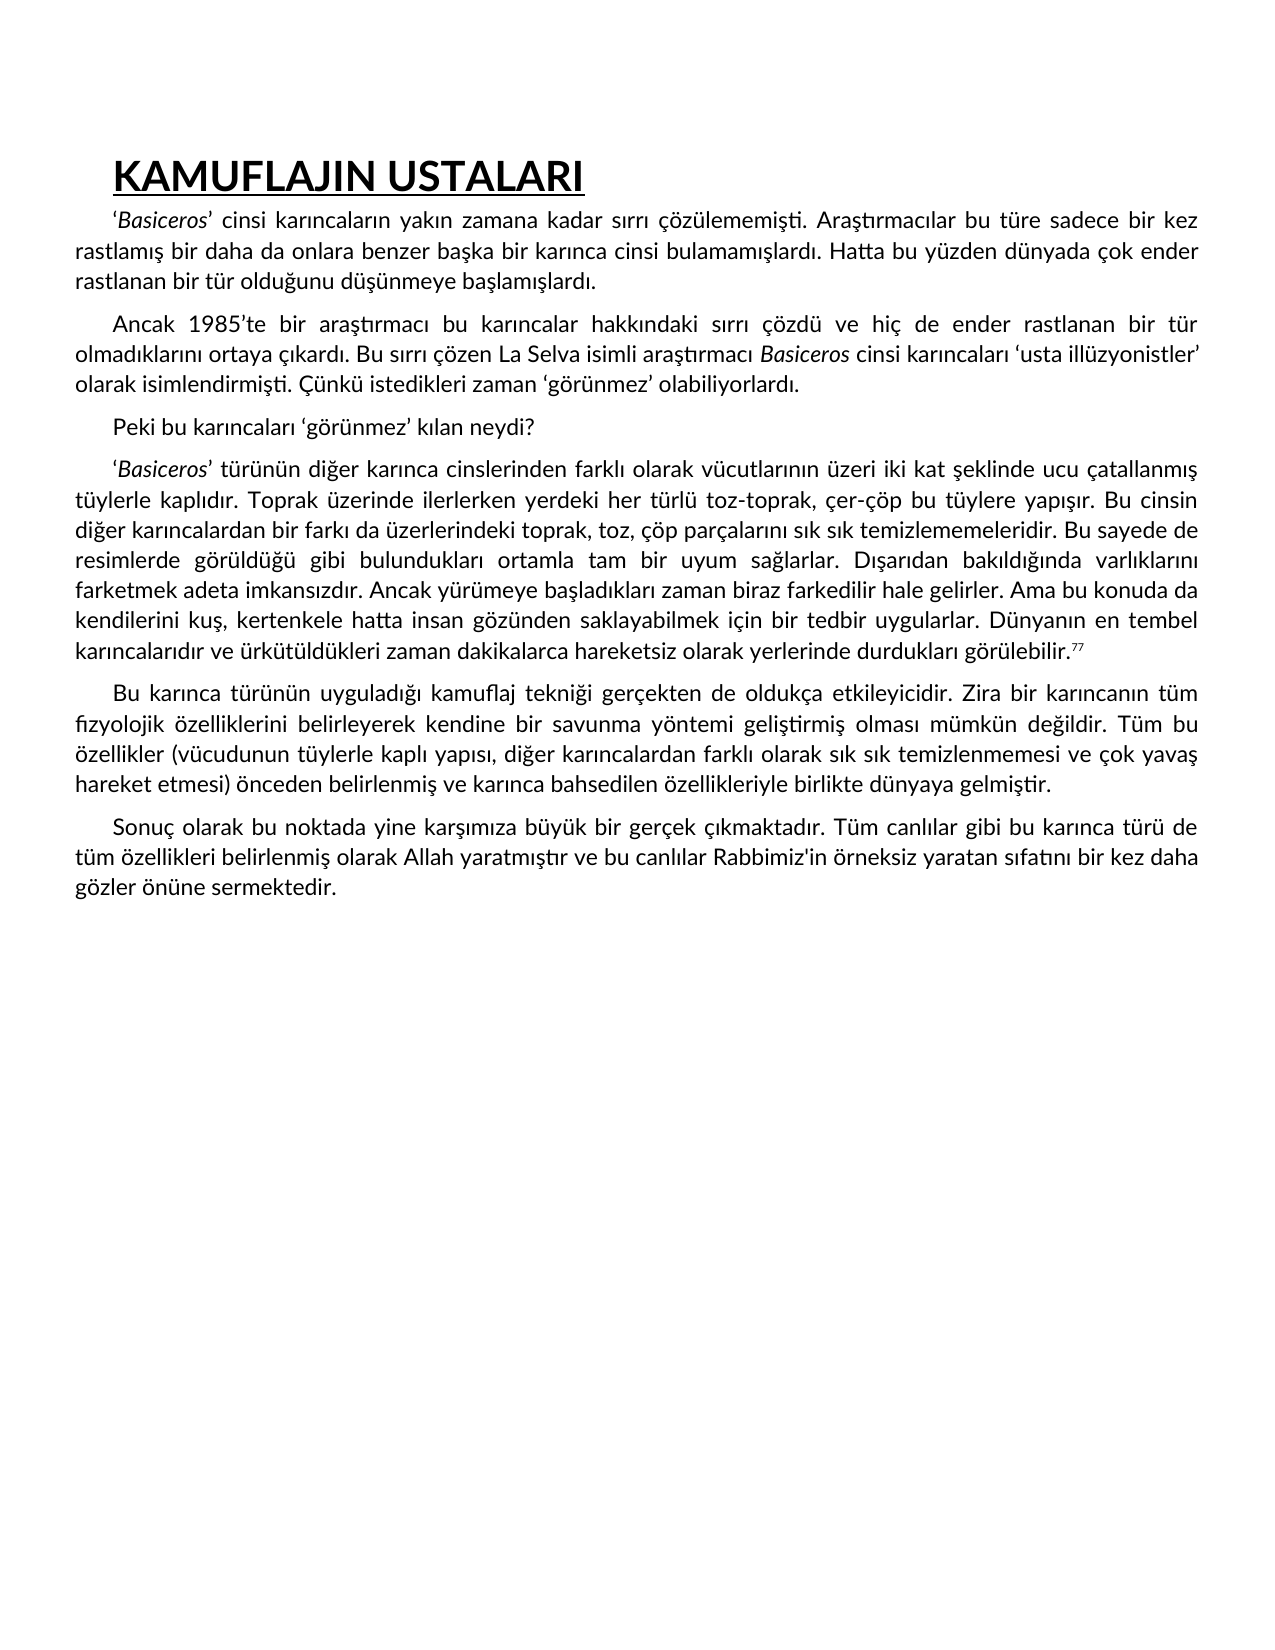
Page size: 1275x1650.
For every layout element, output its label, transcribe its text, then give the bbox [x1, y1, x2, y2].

text Peki bu karıncaları ‘görünmez’ kılan neydi? [75, 412, 1200, 440]
subtitle KAMUFLAJIN USTALARI [112, 150, 1200, 200]
text ‘Basiceros’ cinsi karıncaların yakın zamana kadar sırrı çözülememişti. Araştırmacılar bu türe sadece bir kez rastlamış bir daha da onlara benzer başka bir karınca cinsi bulamamışlardı. Hatta bu yüzden dünyada çok ender rastlanan bir tür olduğunu düşünmeye başlamışlardı. [75, 206, 1200, 294]
text ‘Basiceros’ türünün diğer karınca cinslerinden farklı olarak vücutlarının üzeri iki kat şeklinde ucu çatallanmış tüylerle kaplıdır. Toprak üzerinde ilerlerken yerdeki her türlü toz-toprak, çer-çöp bu tüylere yapışır. Bu cinsin diğer karıncalardan bir farkı da üzerlerindeki toprak, toz, çöp parçalarını sık sık temizlememeleridir. Bu sayede de resimlerde görüldüğü gibi bulundukları ortamla tam bir uyum sağlarlar. Dışarıdan bakıldığında varlıklarını farketmek adeta imkansızdır. Ancak yürümeye başladıkları zaman biraz farkedilir hale gelirler. Ama bu konuda da kendilerini kuş, kertenkele hatta insan gözünden saklayabilmek için bir tedbir uygularlar. Dünyanın en tembel karıncalarıdır ve ürkütüldükleri zaman dakikalarca hareketsiz olarak yerlerinde durdukları görülebilir.77 [75, 455, 1200, 664]
text Ancak 1985’te bir araştırmacı bu karıncalar hakkındaki sırrı çözdü ve hiç de ender rastlanan bir tür olmadıklarını ortaya çıkardı. Bu sırrı çözen La Selva isimli araştırmacı Basiceros cinsi karıncaları ‘usta illüzyonistler’ olarak isimlendirmişti. Çünkü istedikleri zaman ‘görünmez’ olabiliyorlardı. [75, 309, 1200, 397]
text Sonuç olarak bu noktada yine karşımıza büyük bir gerçek çıkmaktadır. Tüm canlılar gibi bu karınca türü de tüm özellikleri belirlenmiş olarak Allah yaratmıştır ve bu canlılar Rabbimiz'in örneksiz yaratan sıfatını bir kez daha gözler önüne sermektedir. [75, 812, 1200, 900]
text Bu karınca türünün uyguladığı kamuflaj tekniği gerçekten de oldukça etkileyicidir. Zira bir karıncanın tüm fizyolojik özelliklerini belirleyerek kendine bir savunma yöntemi geliştirmiş olması mümkün değildir. Tüm bu özellikler (vücudunun tüylerle kaplı yapısı, diğer karıncalardan farklı olarak sık sık temizlenmemesi ve çok yavaş hareket etmesi) önceden belirlenmiş ve karınca bahsedilen özellikleriyle birlikte dünyaya gelmiştir. [75, 679, 1200, 797]
